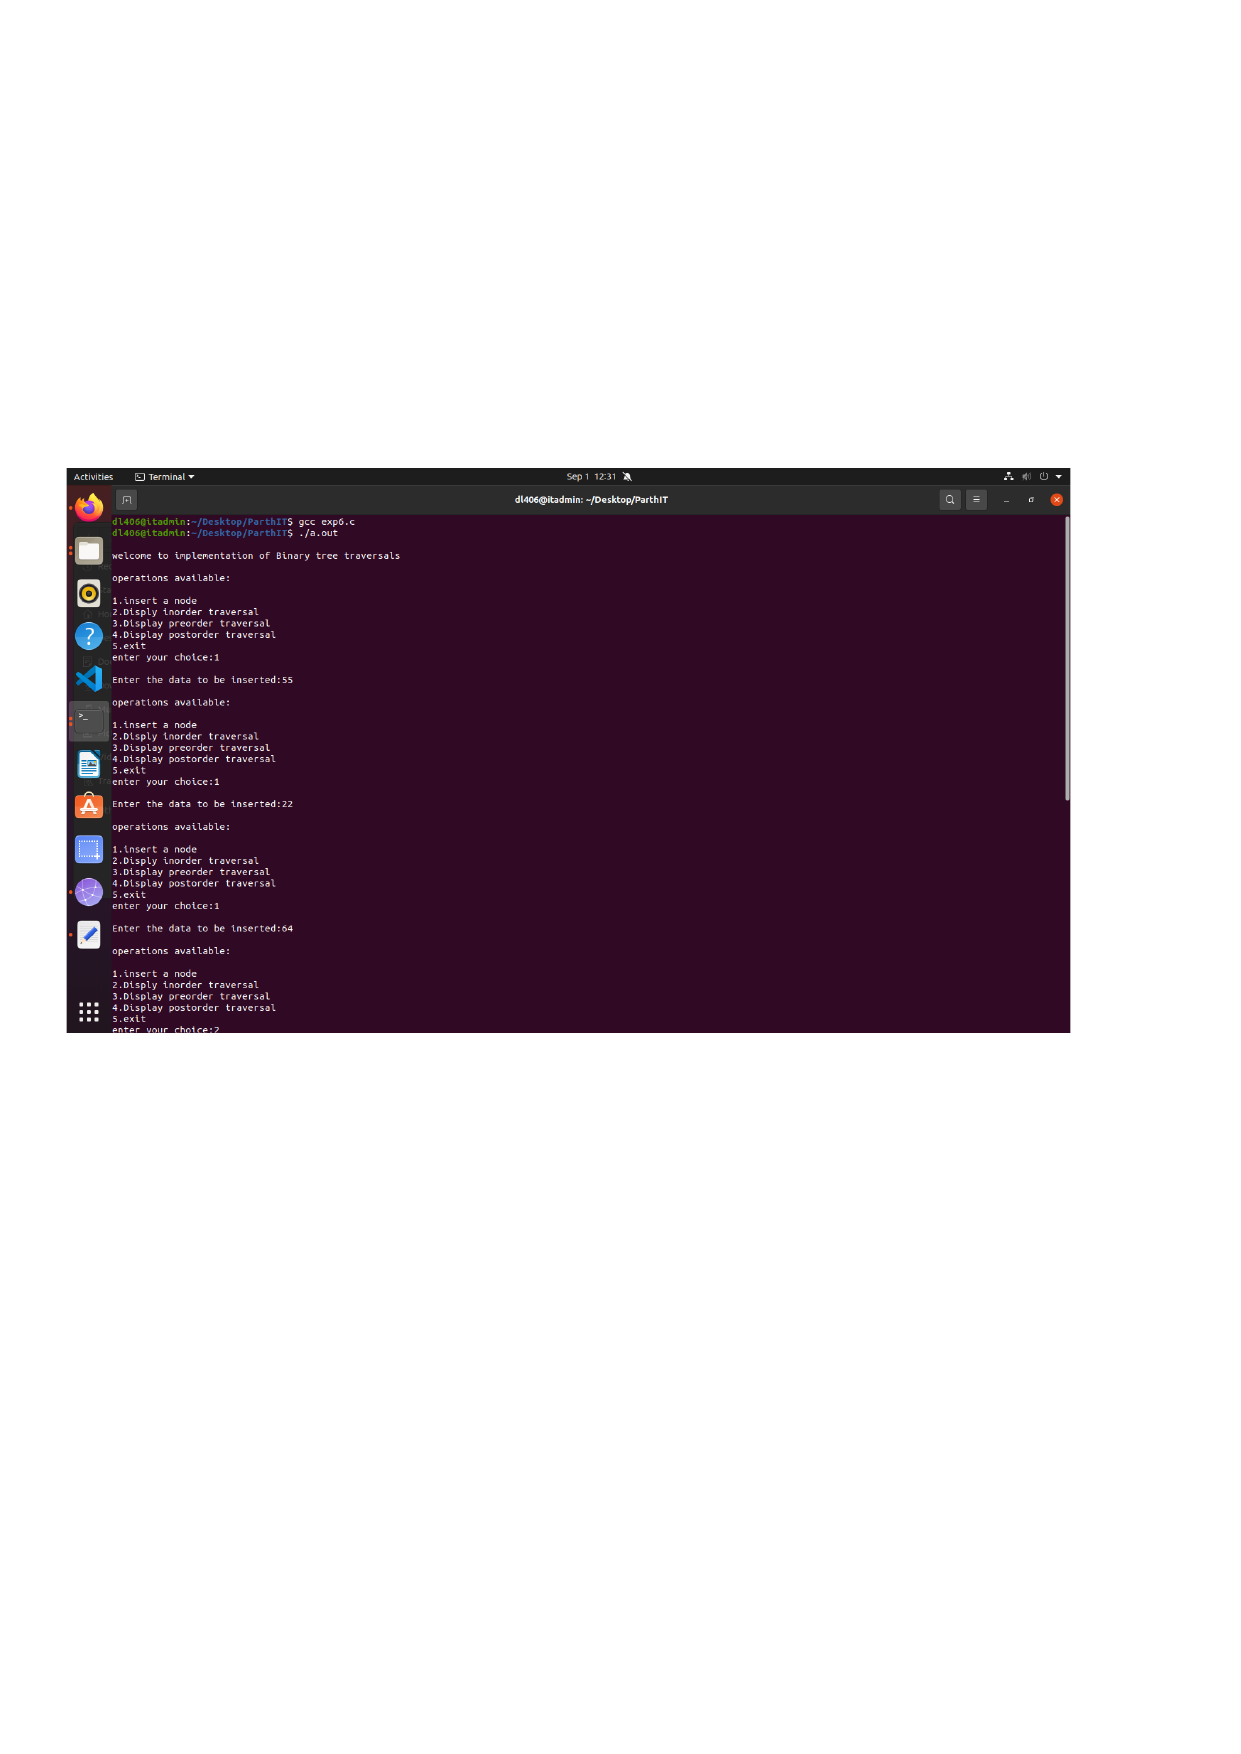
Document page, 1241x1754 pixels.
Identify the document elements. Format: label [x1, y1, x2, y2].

picture [66, 468, 1071, 1033]
